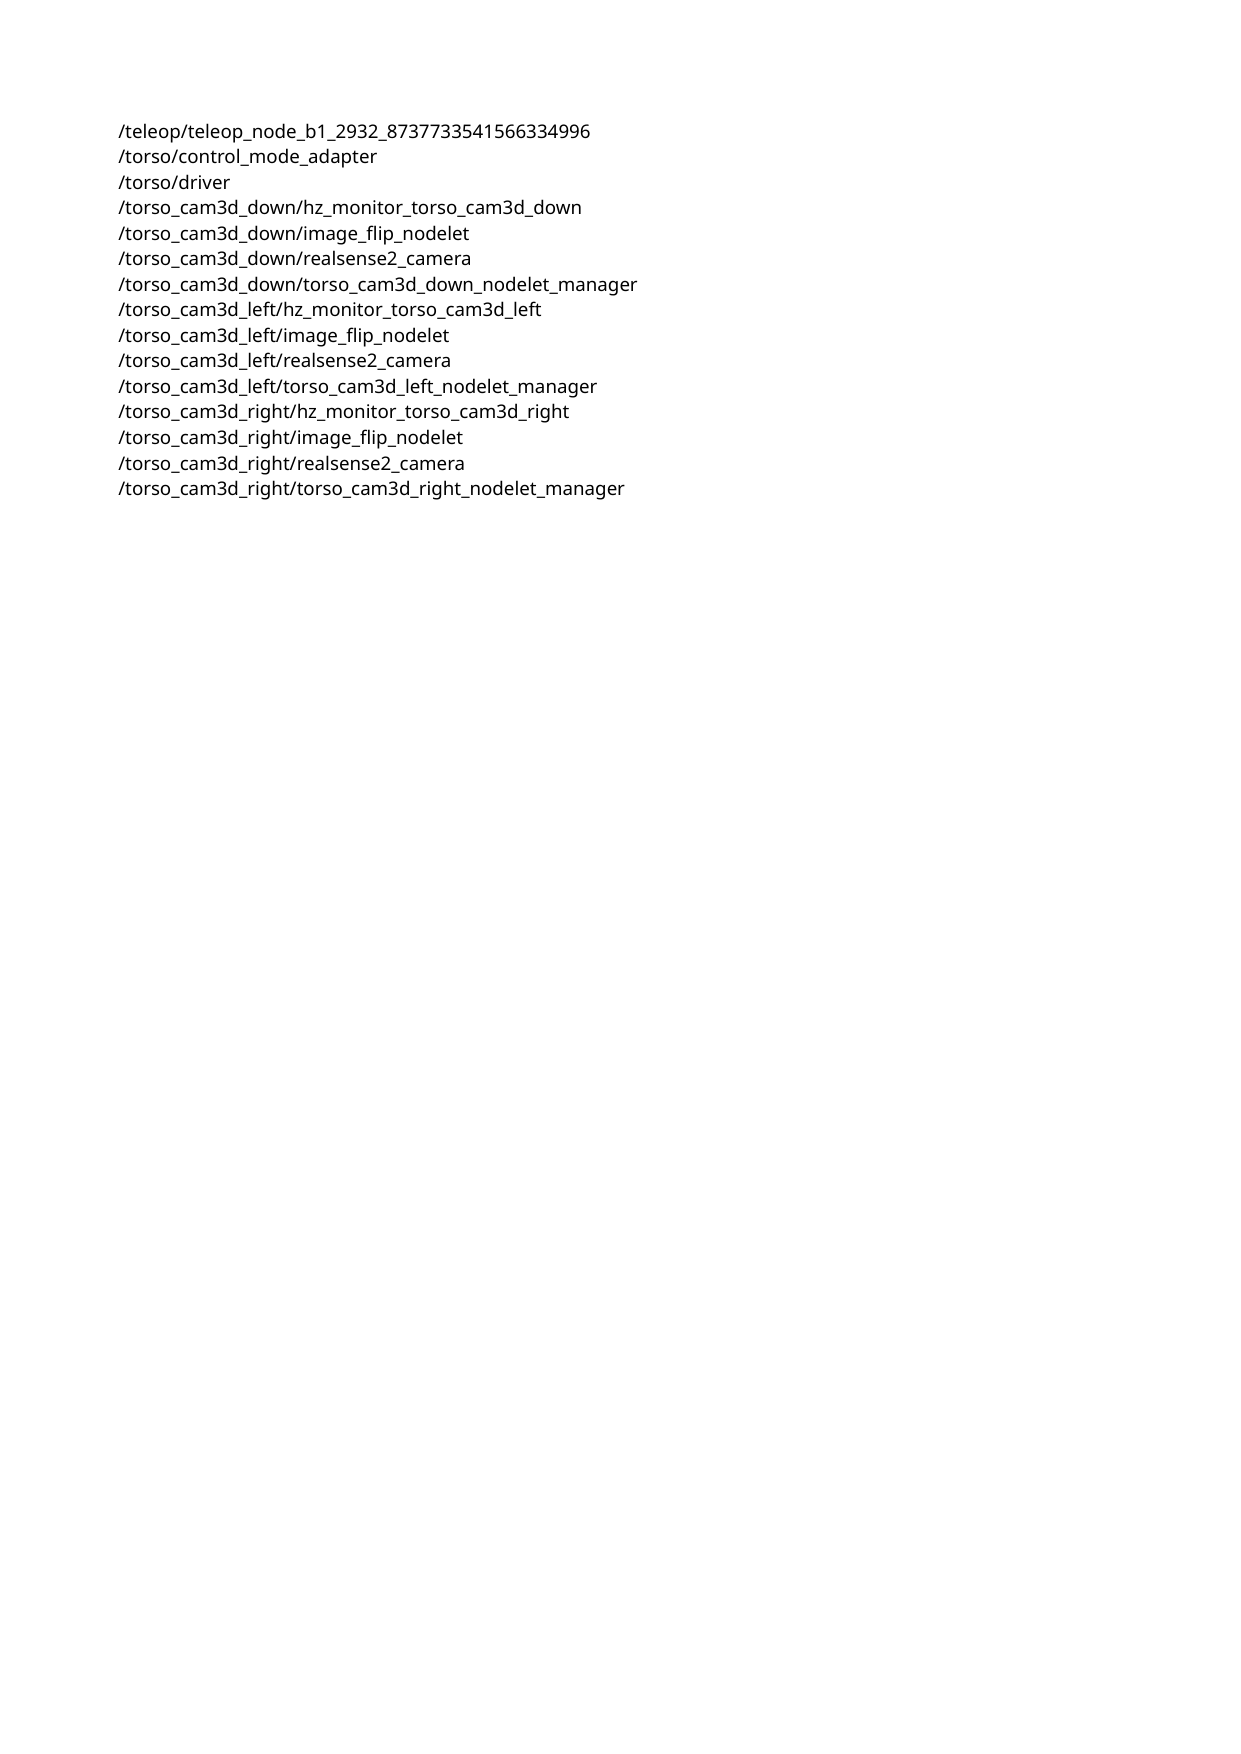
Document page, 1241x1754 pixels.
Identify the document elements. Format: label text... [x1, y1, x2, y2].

text /torso_cam3d_right/image_flip_nodelet [118, 424, 1122, 450]
text /torso_cam3d_down/hz_monitor_torso_cam3d_down [118, 195, 1122, 220]
text /torso_cam3d_left/hz_monitor_torso_cam3d_left [118, 297, 1122, 322]
text /torso_cam3d_down/torso_cam3d_down_nodelet_manager [118, 271, 1122, 297]
text /torso_cam3d_left/torso_cam3d_left_nodelet_manager [118, 373, 1122, 399]
text /torso_cam3d_down/image_flip_nodelet [118, 220, 1122, 246]
text /teleop/teleop_node_b1_2932_8737733541566334996 [118, 118, 1122, 144]
text /torso_cam3d_right/hz_monitor_torso_cam3d_right [118, 399, 1122, 424]
text /torso_cam3d_left/image_flip_nodelet [118, 322, 1122, 348]
text /torso_cam3d_right/realsense2_camera [118, 450, 1122, 475]
text /torso_cam3d_left/realsense2_camera [118, 348, 1122, 373]
text /torso/driver [118, 169, 1122, 195]
text /torso_cam3d_down/realsense2_camera [118, 246, 1122, 271]
text /torso/control_mode_adapter [118, 144, 1122, 169]
text /torso_cam3d_right/torso_cam3d_right_nodelet_manager [118, 475, 1122, 501]
